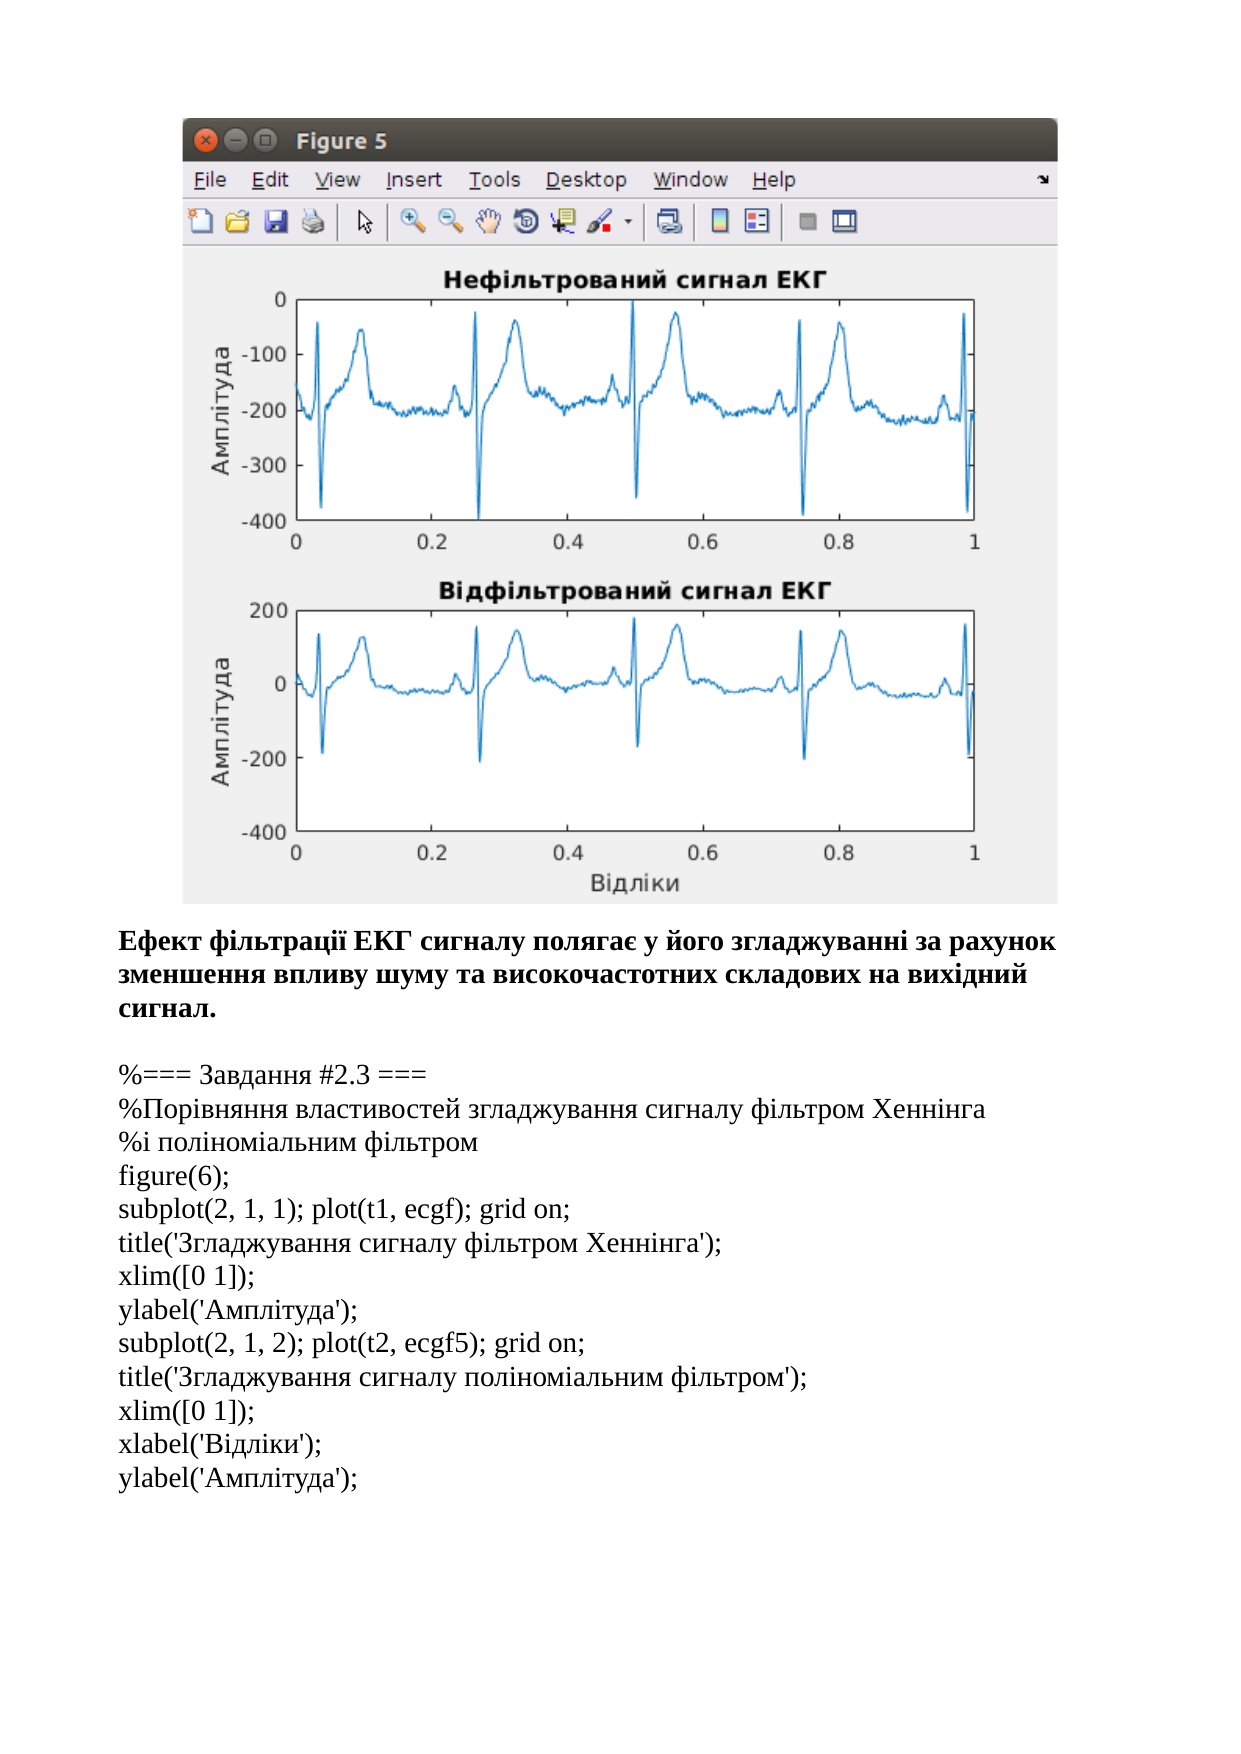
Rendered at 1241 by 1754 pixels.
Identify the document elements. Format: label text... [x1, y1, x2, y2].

text xlim([0 1]); [118, 1393, 1122, 1426]
text ylabel('Амплітуда'); [118, 1460, 1122, 1493]
text subplot(2, 1, 2); plot(t2, ecgf5); grid on; [118, 1326, 1122, 1359]
text %і поліноміальним фільтром [118, 1124, 1122, 1158]
text xlim([0 1]); [118, 1258, 1122, 1292]
text xlabel('Відліки'); [118, 1426, 1122, 1460]
text ylabel('Амплітуда'); [118, 1292, 1122, 1326]
text Ефект фільтрації ЕКГ сигналу полягає у його згладжуванні за рахунок зменшення впливу шуму та високочастотних складових на вихідний сигнал. [118, 923, 1122, 1024]
picture [182, 118, 1058, 904]
text %Порівняння властивостей згладжування сигналу фільтром Хеннінга [118, 1091, 1122, 1124]
text title('Згладжування сигналу поліноміальним фільтром'); [118, 1359, 1122, 1393]
text figure(6); [118, 1158, 1122, 1191]
text subplot(2, 1, 1); plot(t1, ecgf); grid on; [118, 1191, 1122, 1225]
text %=== Завдання #2.3 === [118, 1057, 1122, 1091]
text title('Згладжування сигналу фільтром Хеннінга'); [118, 1225, 1122, 1258]
